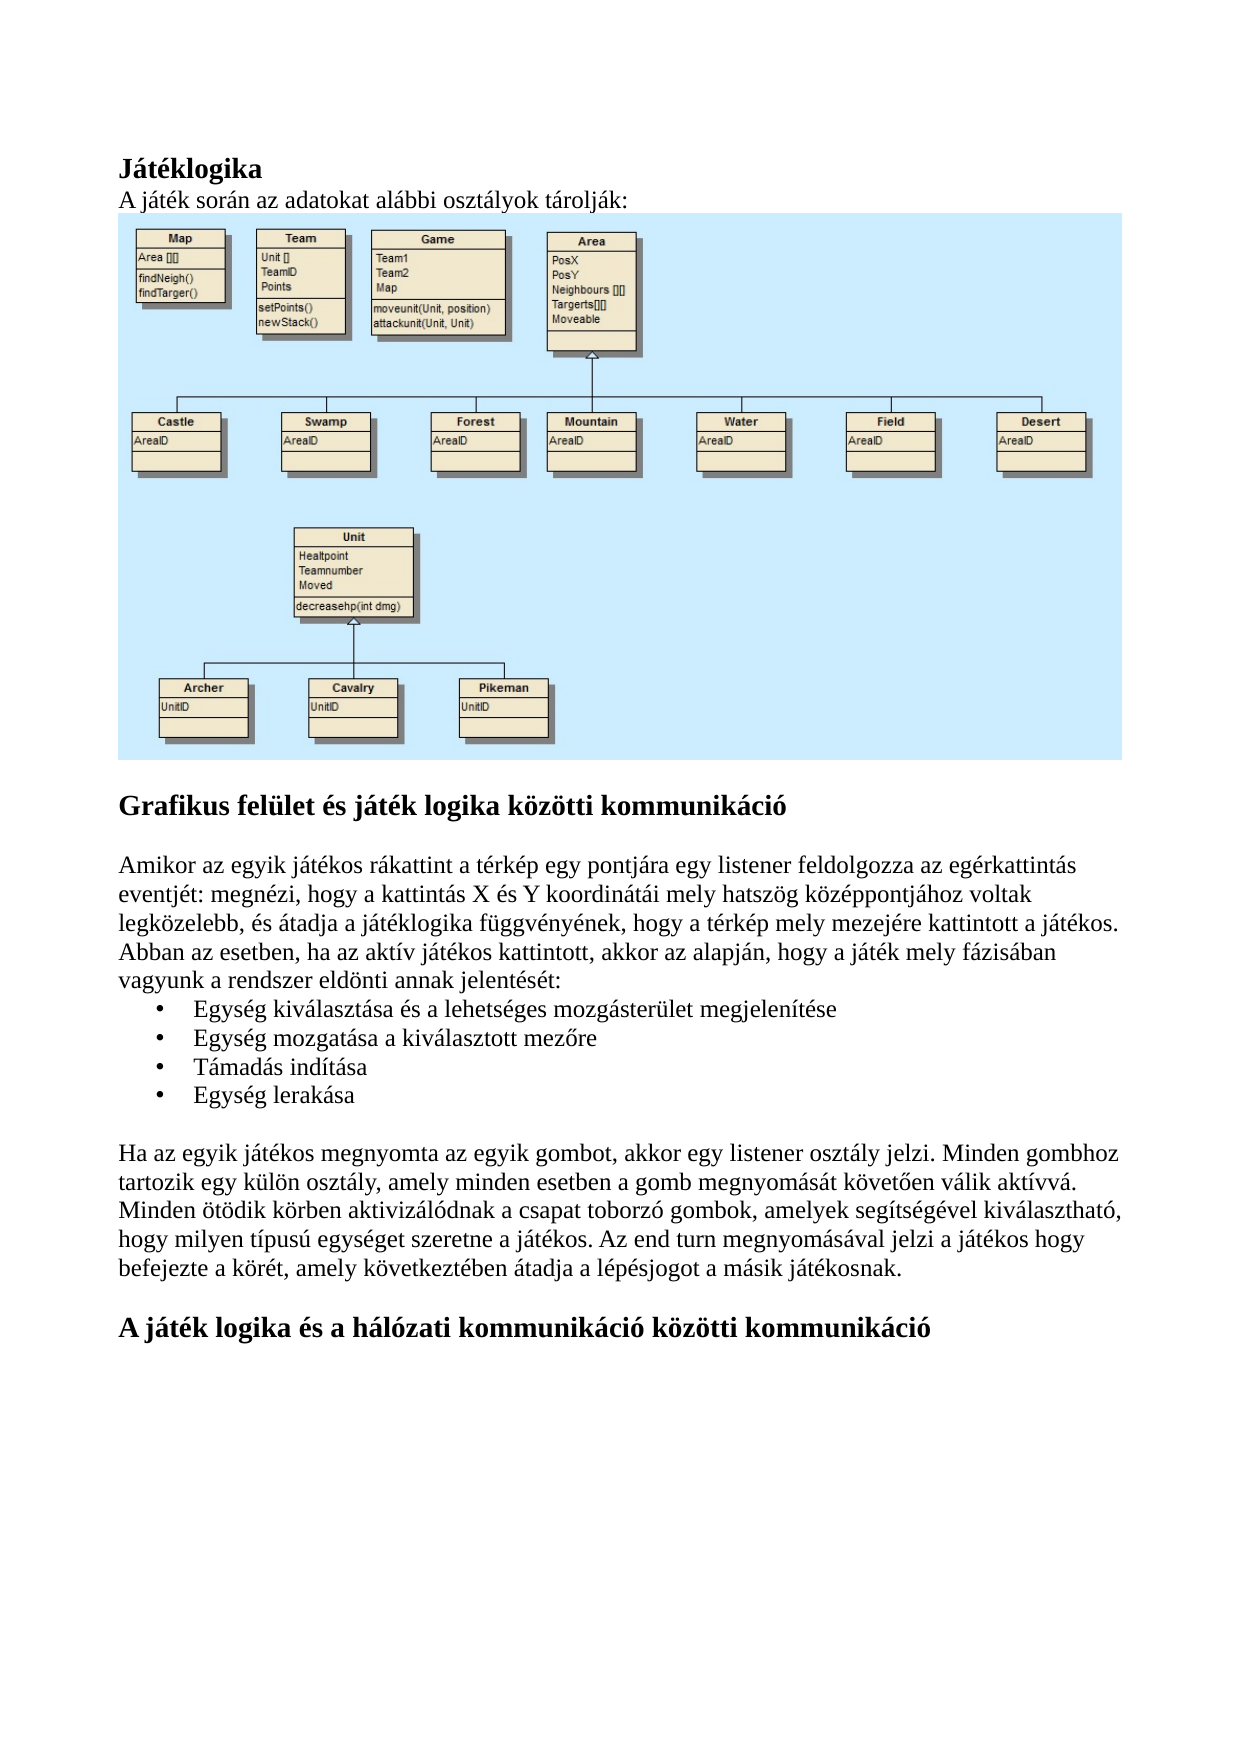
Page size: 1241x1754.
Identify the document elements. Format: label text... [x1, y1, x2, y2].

text Amikor az egyik játékos rákattint a térkép egy pontjára egy listener feldolgozza az egérkattintás eventjét: megnézi, hogy a kattintás X és Y koordinátái mely hatszög középpontjához voltak legközelebb, és átadja a játéklogika függvényének, hogy a térkép mely mezejére kattintott a játékos. Abban az esetben, ha az aktív játékos kattintott, akkor az alapján, hogy a játék mely fázisában vagyunk a rendszer eldönti annak jelentését: [118, 850, 1122, 994]
list Egység mozgatása a kiválasztott mezőre [156, 1023, 1122, 1052]
list Támadás indítása [156, 1052, 1122, 1080]
list Egység lerakása [156, 1080, 1122, 1109]
list Egység kiválasztása és a lehetséges mozgásterület megjelenítése [156, 994, 1122, 1023]
text A játék logika és a hálózati kommunikáció közötti kommunikáció [118, 1310, 1122, 1344]
text Játéklogika [118, 152, 1122, 185]
text Grafikus felület és játék logika közötti kommunikáció [118, 788, 1122, 822]
text A játék során az adatokat alábbi osztályok tárolják: [118, 185, 1122, 213]
text Ha az egyik játékos megnyomta az egyik gombot, akkor egy listener osztály jelzi. Minden gombhoz tartozik egy külön osztály, amely minden esetben a gomb megnyomását követően válik aktívvá. Minden ötödik körben aktivizálódnak a csapat toborzó gombok, amelyek segítségével kiválasztható, hogy milyen típusú egységet szeretne a játékos. Az end turn megnyomásával jelzi a játékos hogy befejezte a körét, amely következtében átadja a lépésjogot a másik játékosnak. [118, 1138, 1122, 1282]
